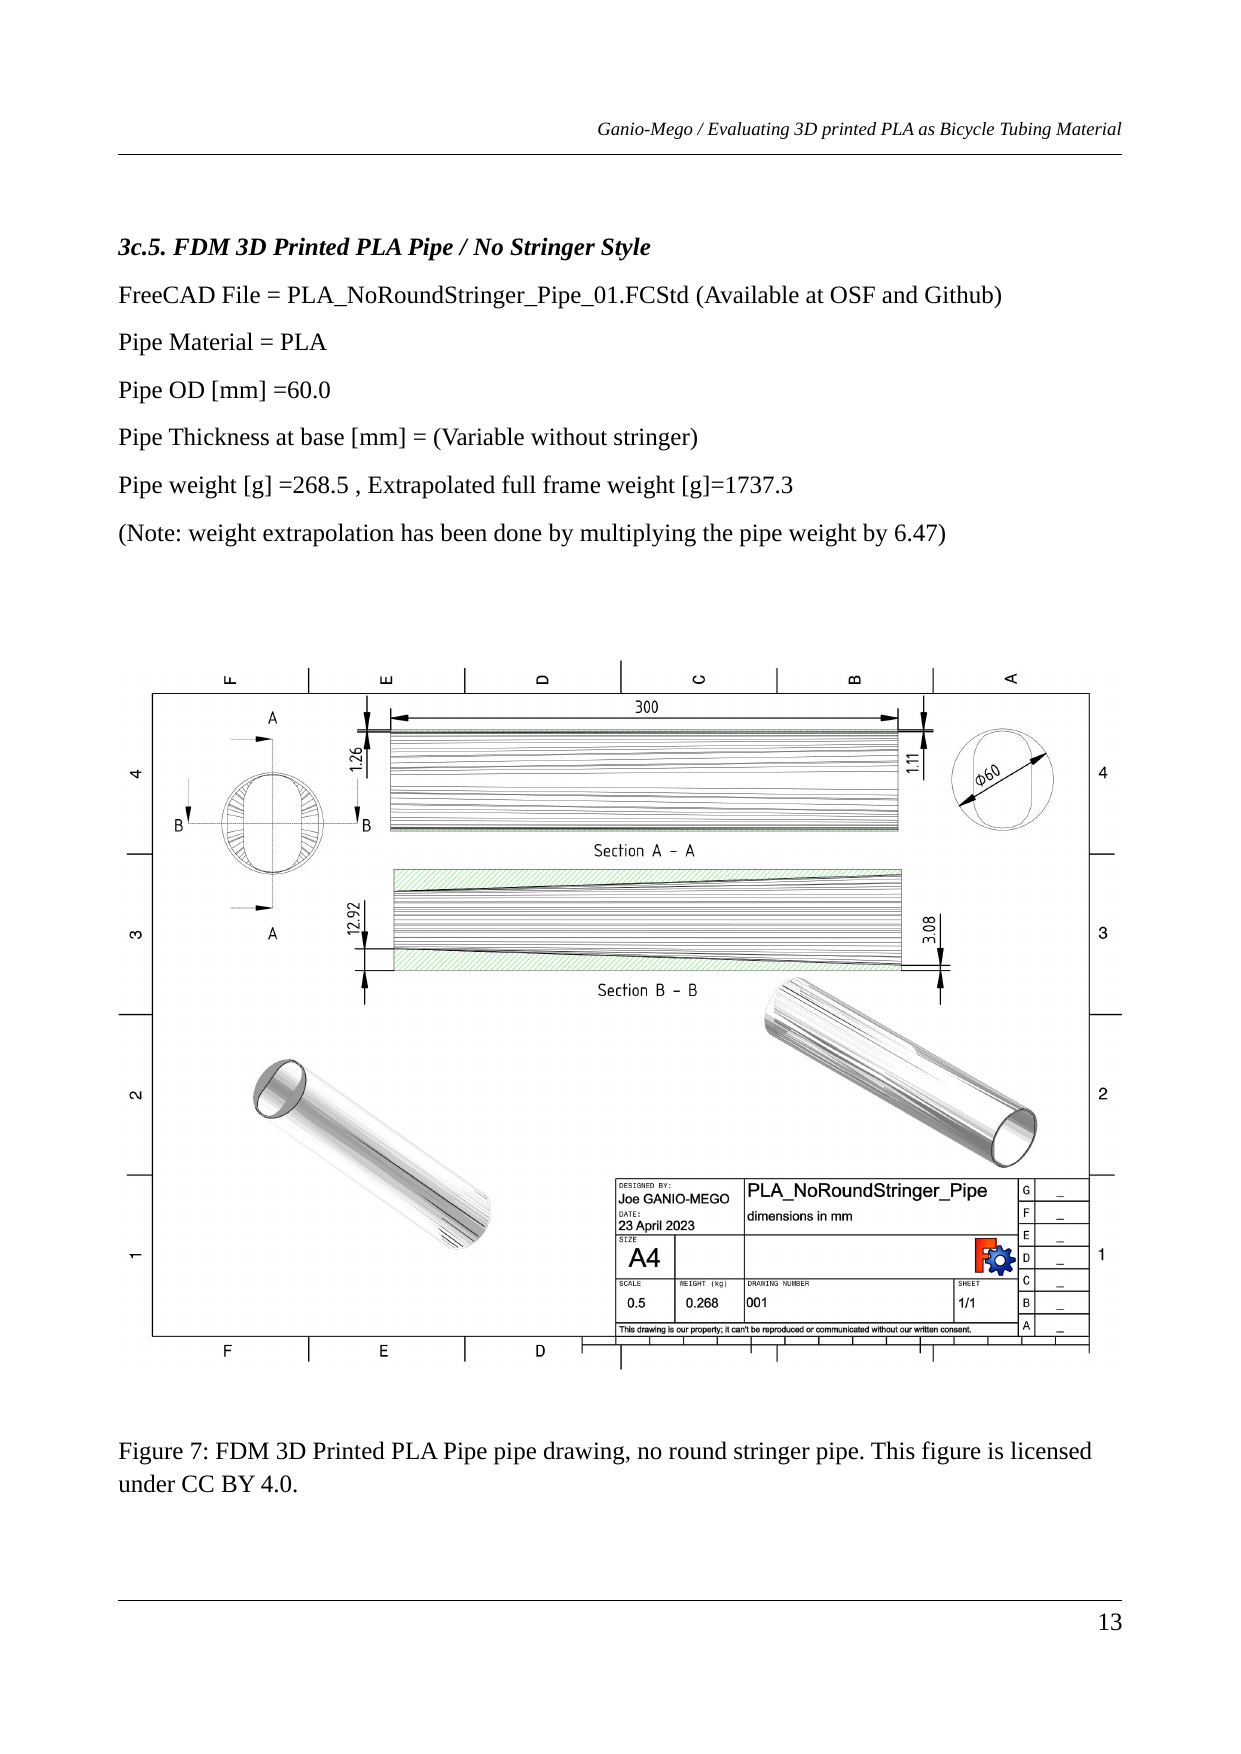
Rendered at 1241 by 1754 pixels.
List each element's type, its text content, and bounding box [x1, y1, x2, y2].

text Pipe weight [g] =268.5 , Extrapolated full frame weight [g]=1737.3 [118, 470, 1122, 499]
text Pipe Thickness at base [mm] = (Variable without stringer) [118, 422, 1122, 451]
text FreeCAD File = PLA_NoRoundStringer_Pipe_01.FCStd (Available at OSF and Github) [118, 280, 1122, 308]
text Pipe Material = PLA [118, 327, 1122, 356]
text (Note: weight extrapolation has been done by multiplying the pipe weight by 6.47) [118, 518, 1122, 546]
text Pipe OD [mm] =60.0 [118, 375, 1122, 404]
text 3c.5. FDM 3D Printed PLA Pipe / No Stringer Style [118, 232, 1122, 261]
picture [118, 660, 1123, 1370]
text Figure 7: FDM 3D Printed PLA Pipe pipe drawing, no round stringer pipe. This figure is licensed under CC BY 4.0. [118, 1436, 1122, 1498]
